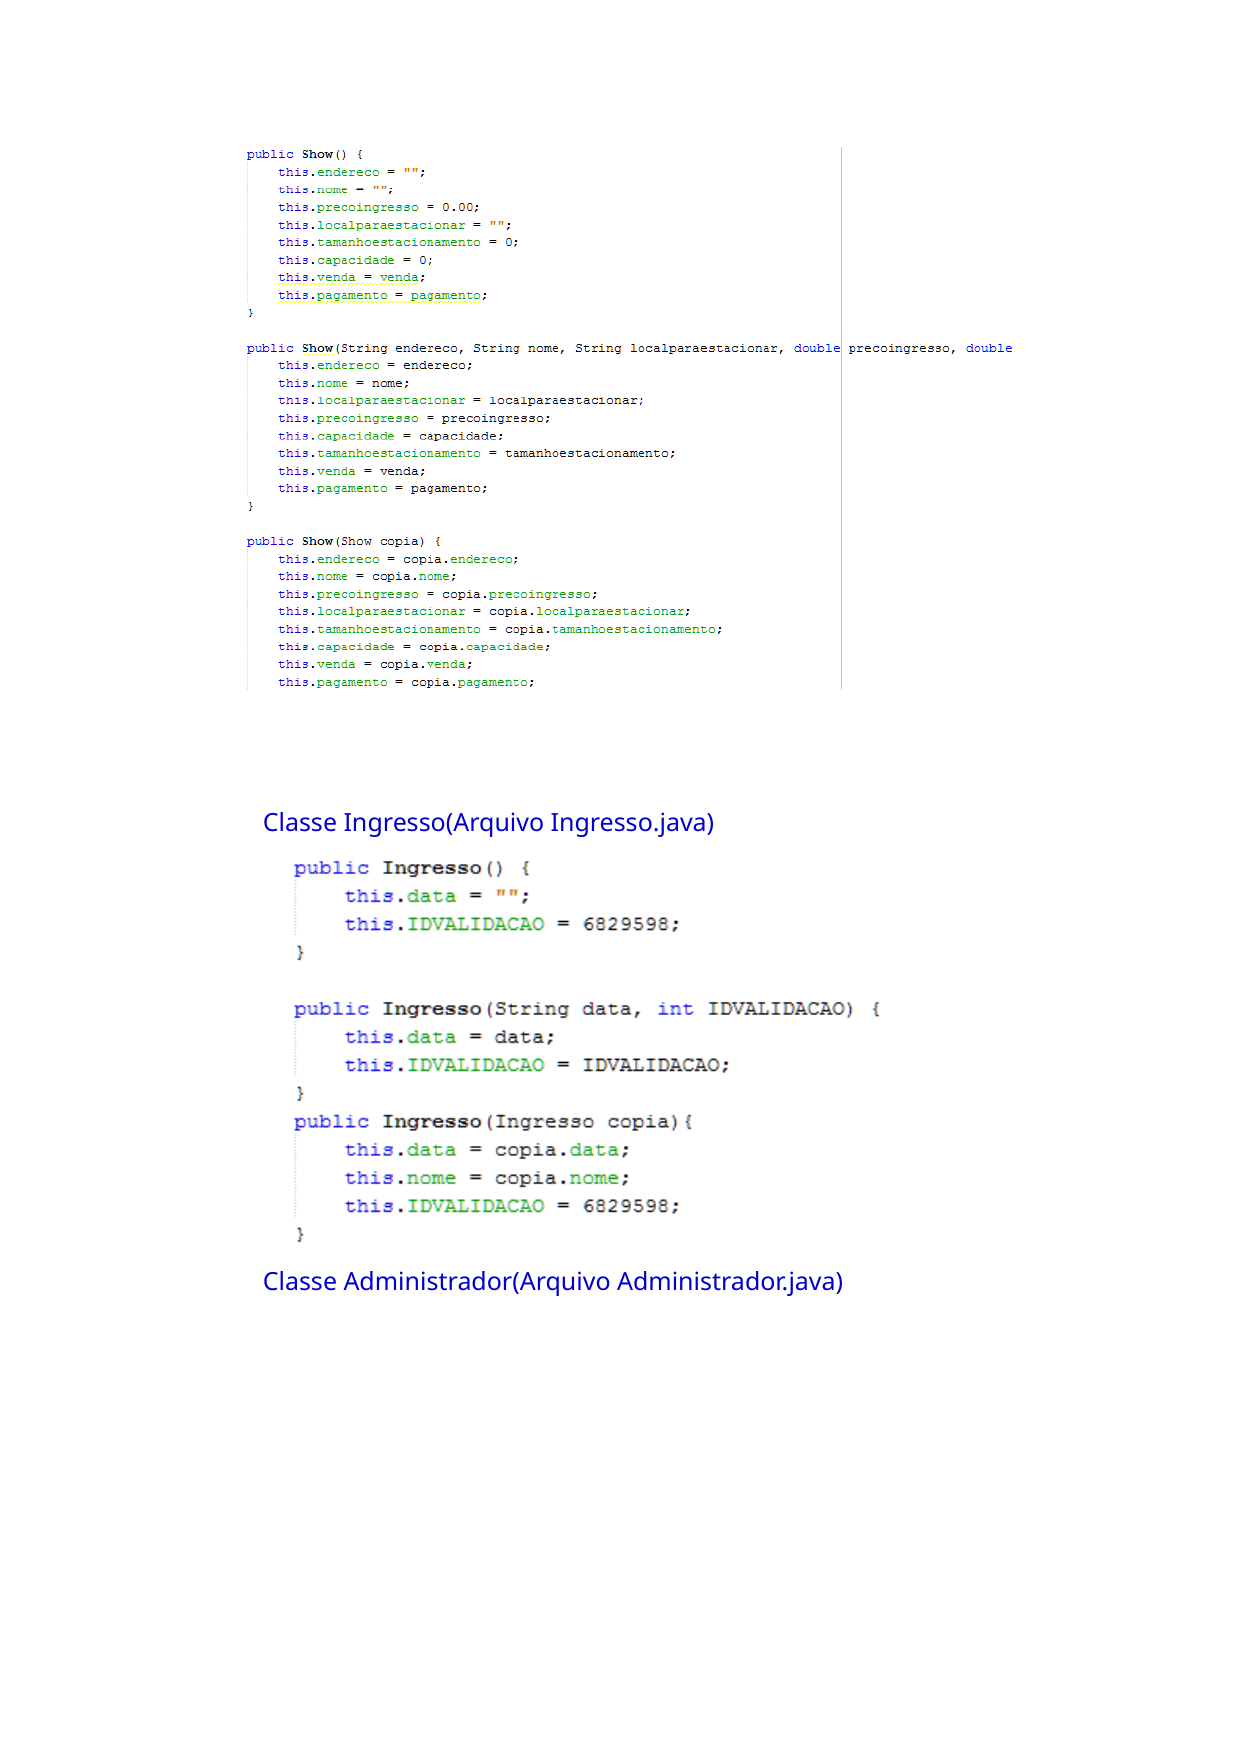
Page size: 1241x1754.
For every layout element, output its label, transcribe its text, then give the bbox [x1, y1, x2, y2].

text Classe Ingresso(Arquivo Ingresso.java) [263, 805, 1063, 839]
text Classe Administrador(Arquivo Administrador.java) [263, 849, 1063, 1297]
picture [219, 147, 1021, 690]
picture [265, 849, 975, 1264]
